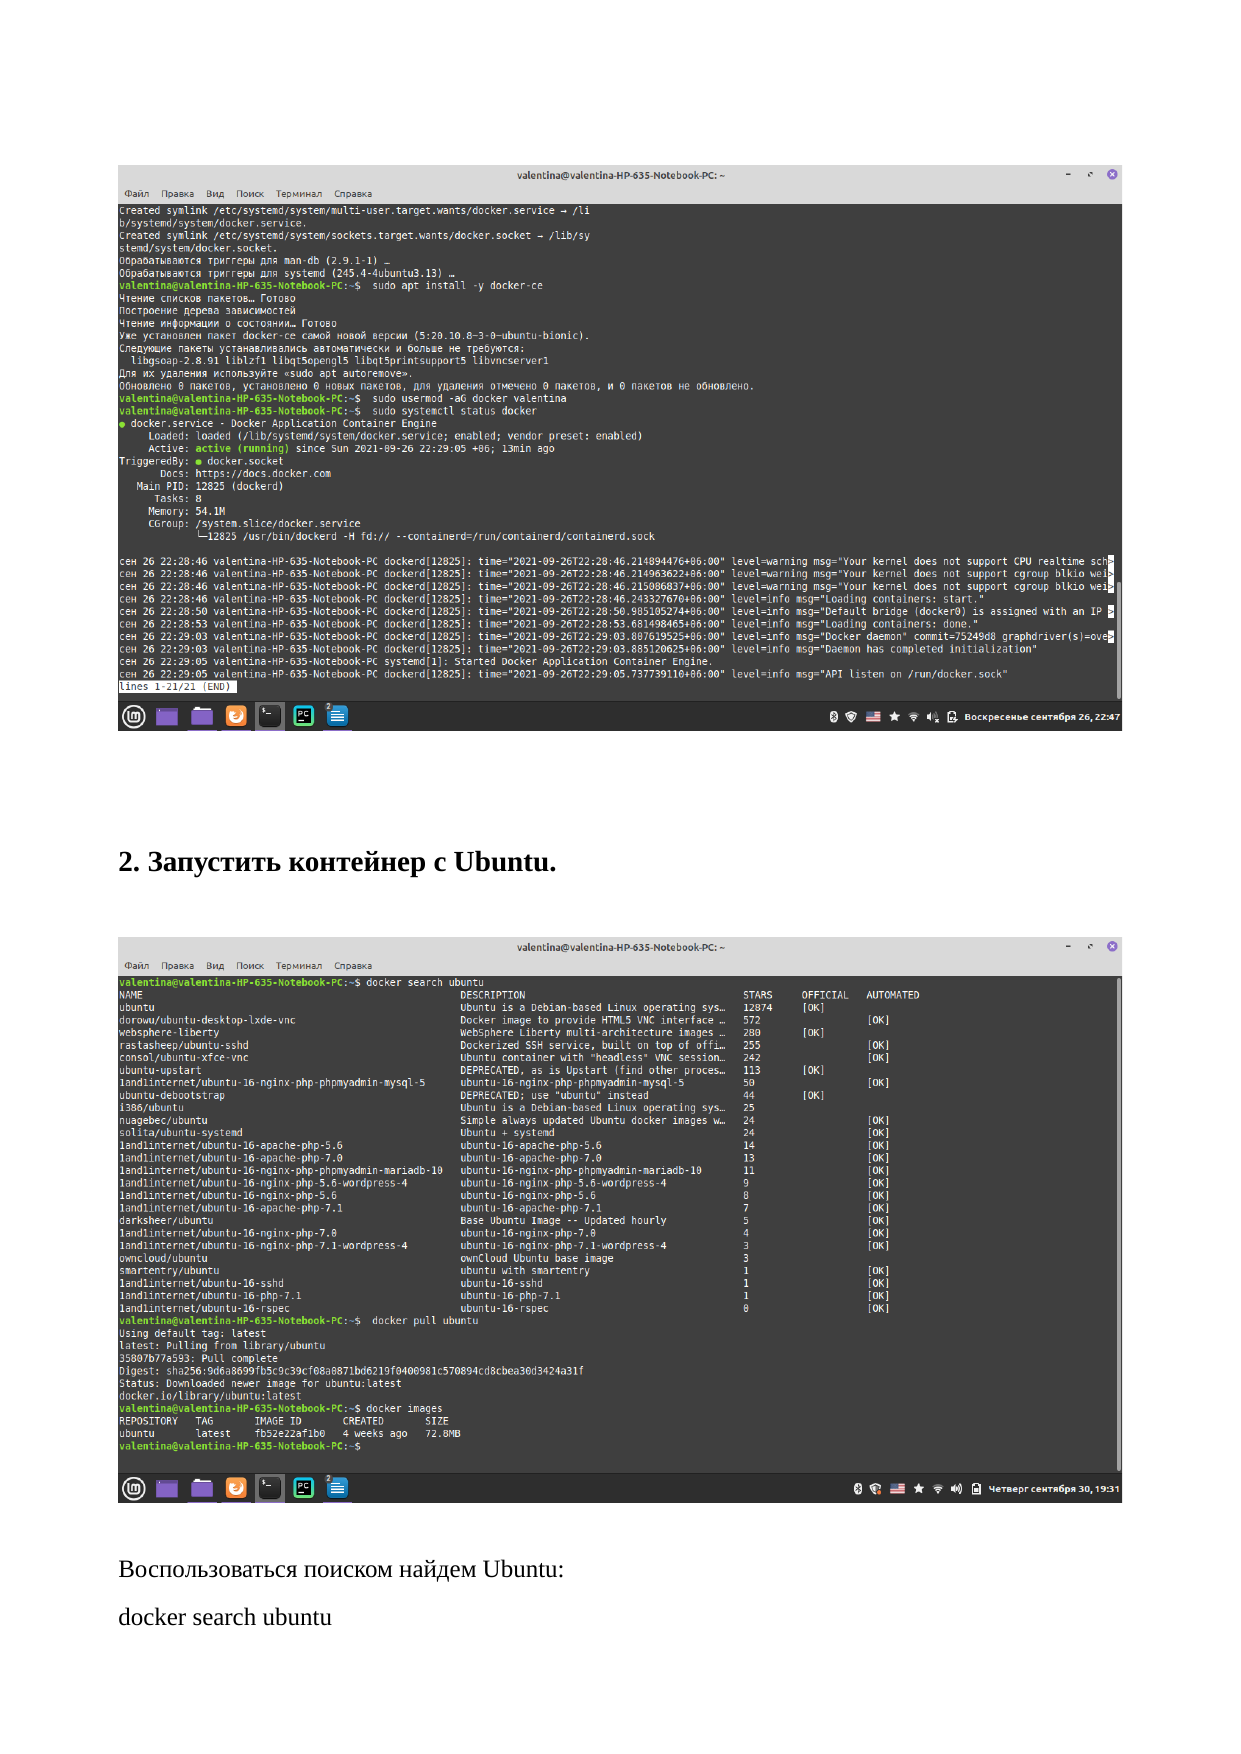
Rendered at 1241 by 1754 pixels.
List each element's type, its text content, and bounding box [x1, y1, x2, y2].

picture [118, 937, 1123, 1503]
picture [118, 165, 1123, 731]
text docker search ubuntu [118, 1602, 1122, 1630]
subtitle 2. Запустить контейнер с Ubuntu. [118, 844, 1122, 878]
text Воспользоваться поиском найдем Ubuntu: [118, 1554, 1122, 1583]
